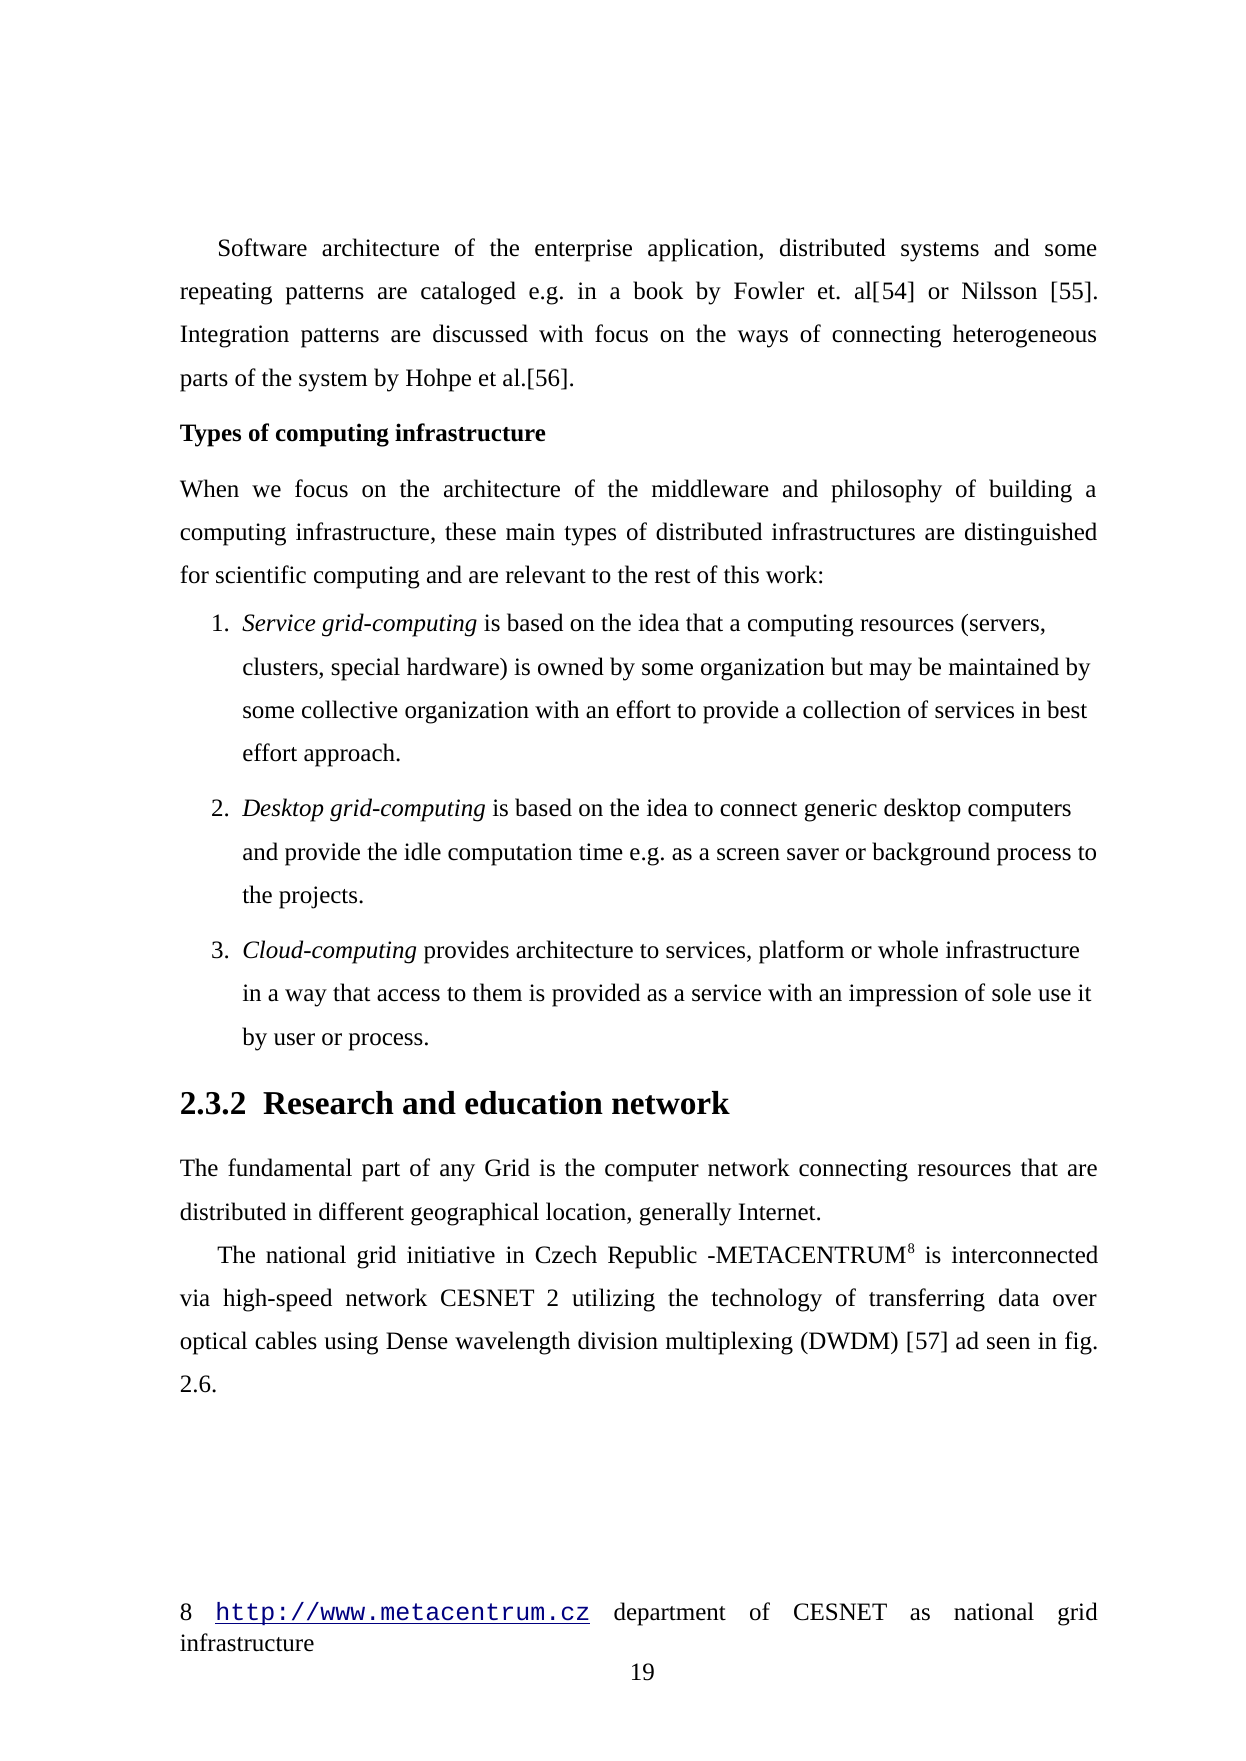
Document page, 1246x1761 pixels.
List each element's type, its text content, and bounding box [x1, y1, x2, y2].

text The national grid initiative in Czech Republic -METACENTRUM is interconnected via high-speed network CESNET 2 utilizing the technology of transferring data over optical cables using Dense wavelength division multiplexing (DWDM) [57] ad seen in fig. 2.6. [179, 1240, 1098, 1398]
list 1. Service grid-computing is based on the idea that a computing resources (servers, clusters, special hardware) is owned by some organization but may be maintained by some collective organization with an effort to provide a collection of services in best effort approach. [211, 608, 1098, 767]
subtitle Types of computing infrastructure [179, 418, 1098, 447]
list 3. Cloud-computing provides architecture to services, platform or whole infrastructure in a way that access to them is provided as a service with an impression of sole use it by user or process. [211, 935, 1098, 1050]
text The fundamental part of any Grid is the computer network connecting resources that are distributed in different geographical location, generally Internet. [179, 1153, 1098, 1225]
subtitle 2.3.2 Research and education network [179, 1083, 1098, 1122]
text When we focus on the architecture of the middleware and philosophy of building a computing infrastructure, these main types of distributed infrastructures are distinguished for scientific computing and are relevant to the rest of this work: [179, 474, 1098, 589]
text Software architecture of the enterprise application, distributed systems and some repeating patterns are cataloged e.g. in a book by Fowler et. al[54] or Nilsson [55]. Integration patterns are discussed with focus on the ways of connecting heterogeneous parts of the system by Hohpe et al.[56]. [179, 233, 1098, 391]
list 2. Desktop grid-computing is based on the idea to connect generic desktop computers and provide the idle computation time e.g. as a screen saver or background process to the projects. [211, 793, 1098, 908]
text http://www.metacentrum.cz department of CESNET as national grid infrastructure [179, 1597, 1098, 1657]
